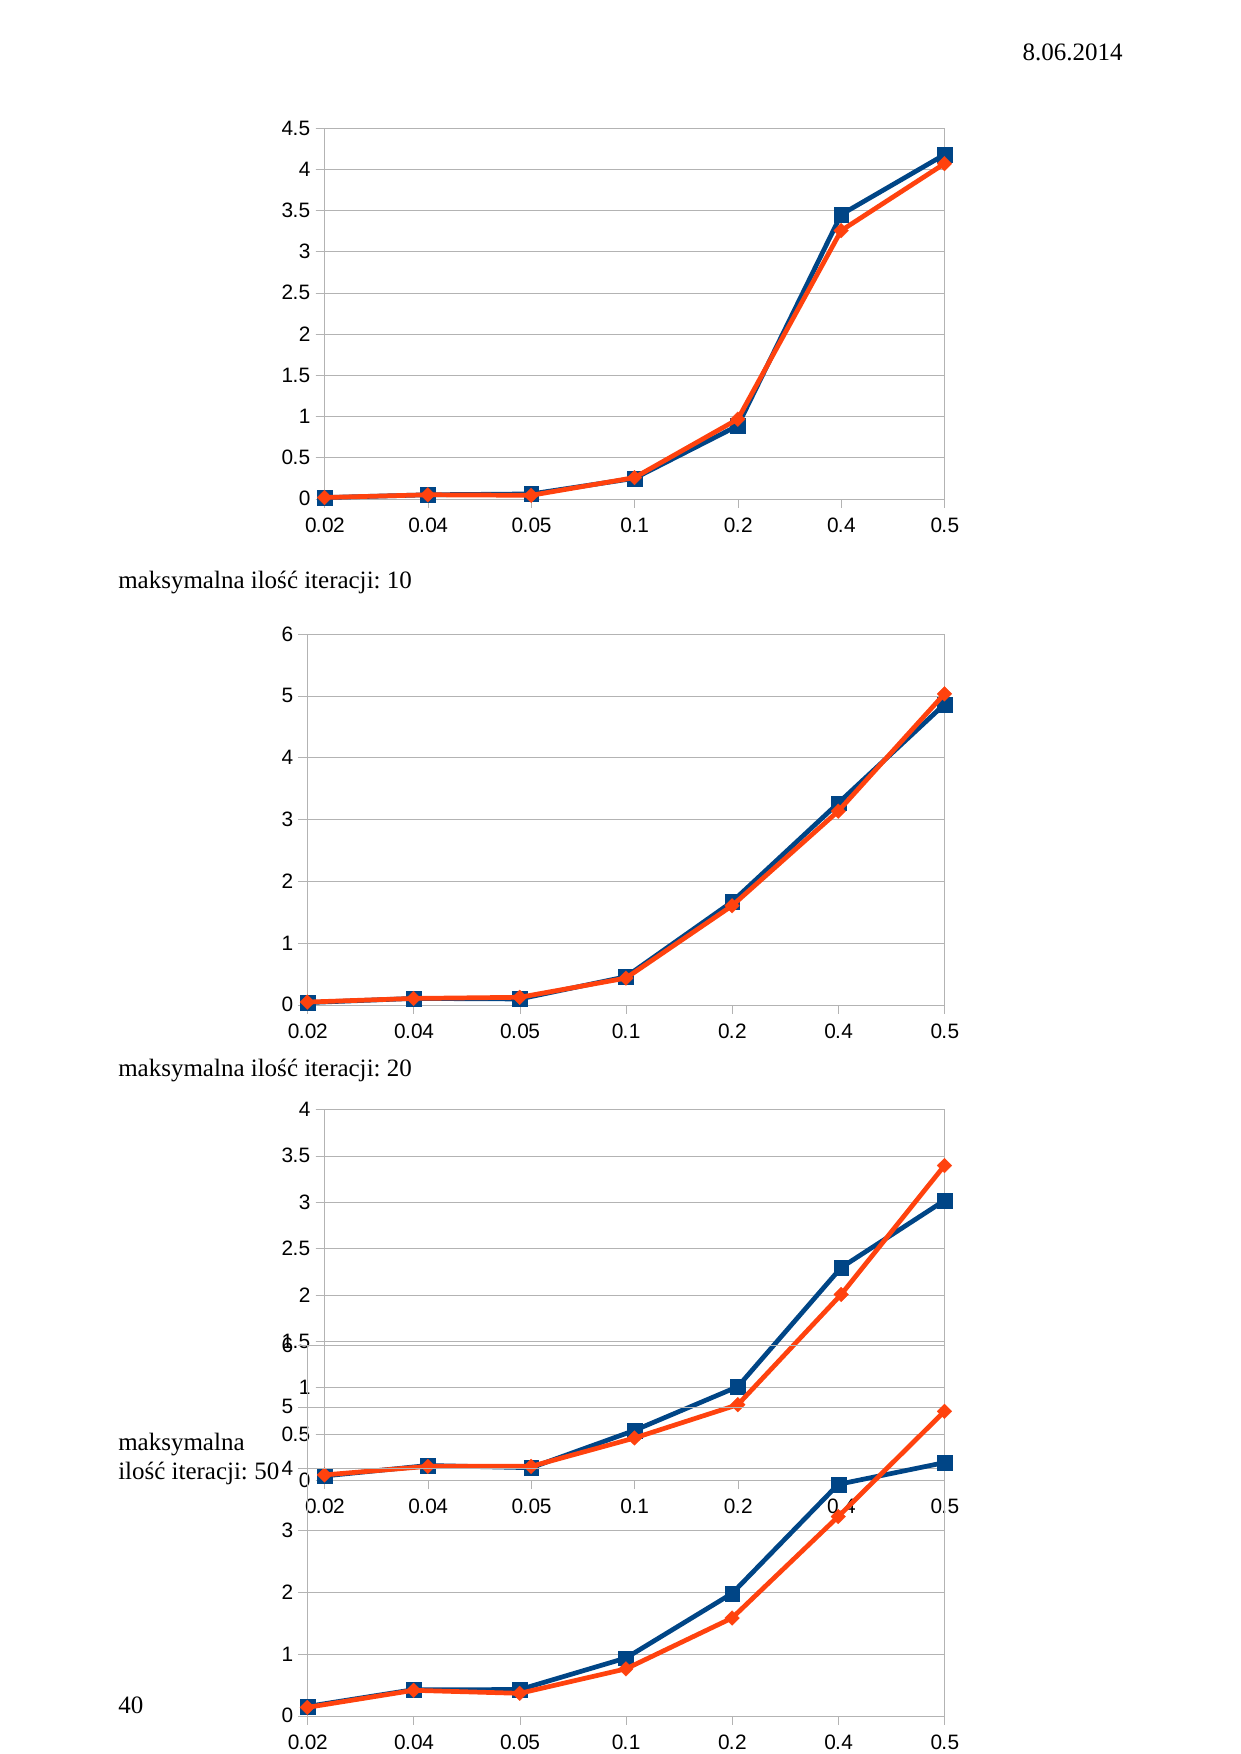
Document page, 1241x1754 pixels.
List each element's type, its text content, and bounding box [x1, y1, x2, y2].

text maksymalna ilość iteracji: 50 [541, 1435, 916, 1468]
text maksymalna ilość iteracji: 50 [333, 1469, 881, 1480]
text maksymalna ilość iteracji: 50 [325, 1435, 612, 1468]
text maksymalna ilość iteracji: 50 [892, 1435, 944, 1468]
text maksymalna ilość iteracji: 50 [945, 1427, 1122, 1485]
text maksymalna ilość iteracji: 50 [118, 1427, 307, 1485]
text maksymalna ilość iteracji: 50 [658, 1427, 924, 1434]
text maksymalna ilość iteracji: 10 [118, 565, 1122, 593]
text maksymalna ilość iteracji: 20 [118, 1053, 1122, 1082]
text maksymalna ilość iteracji: 50 [308, 1427, 324, 1468]
text maksymalna ilość iteracji: 50 [880, 1469, 944, 1480]
text maksymalna ilość iteracji: 50 [325, 1427, 627, 1434]
